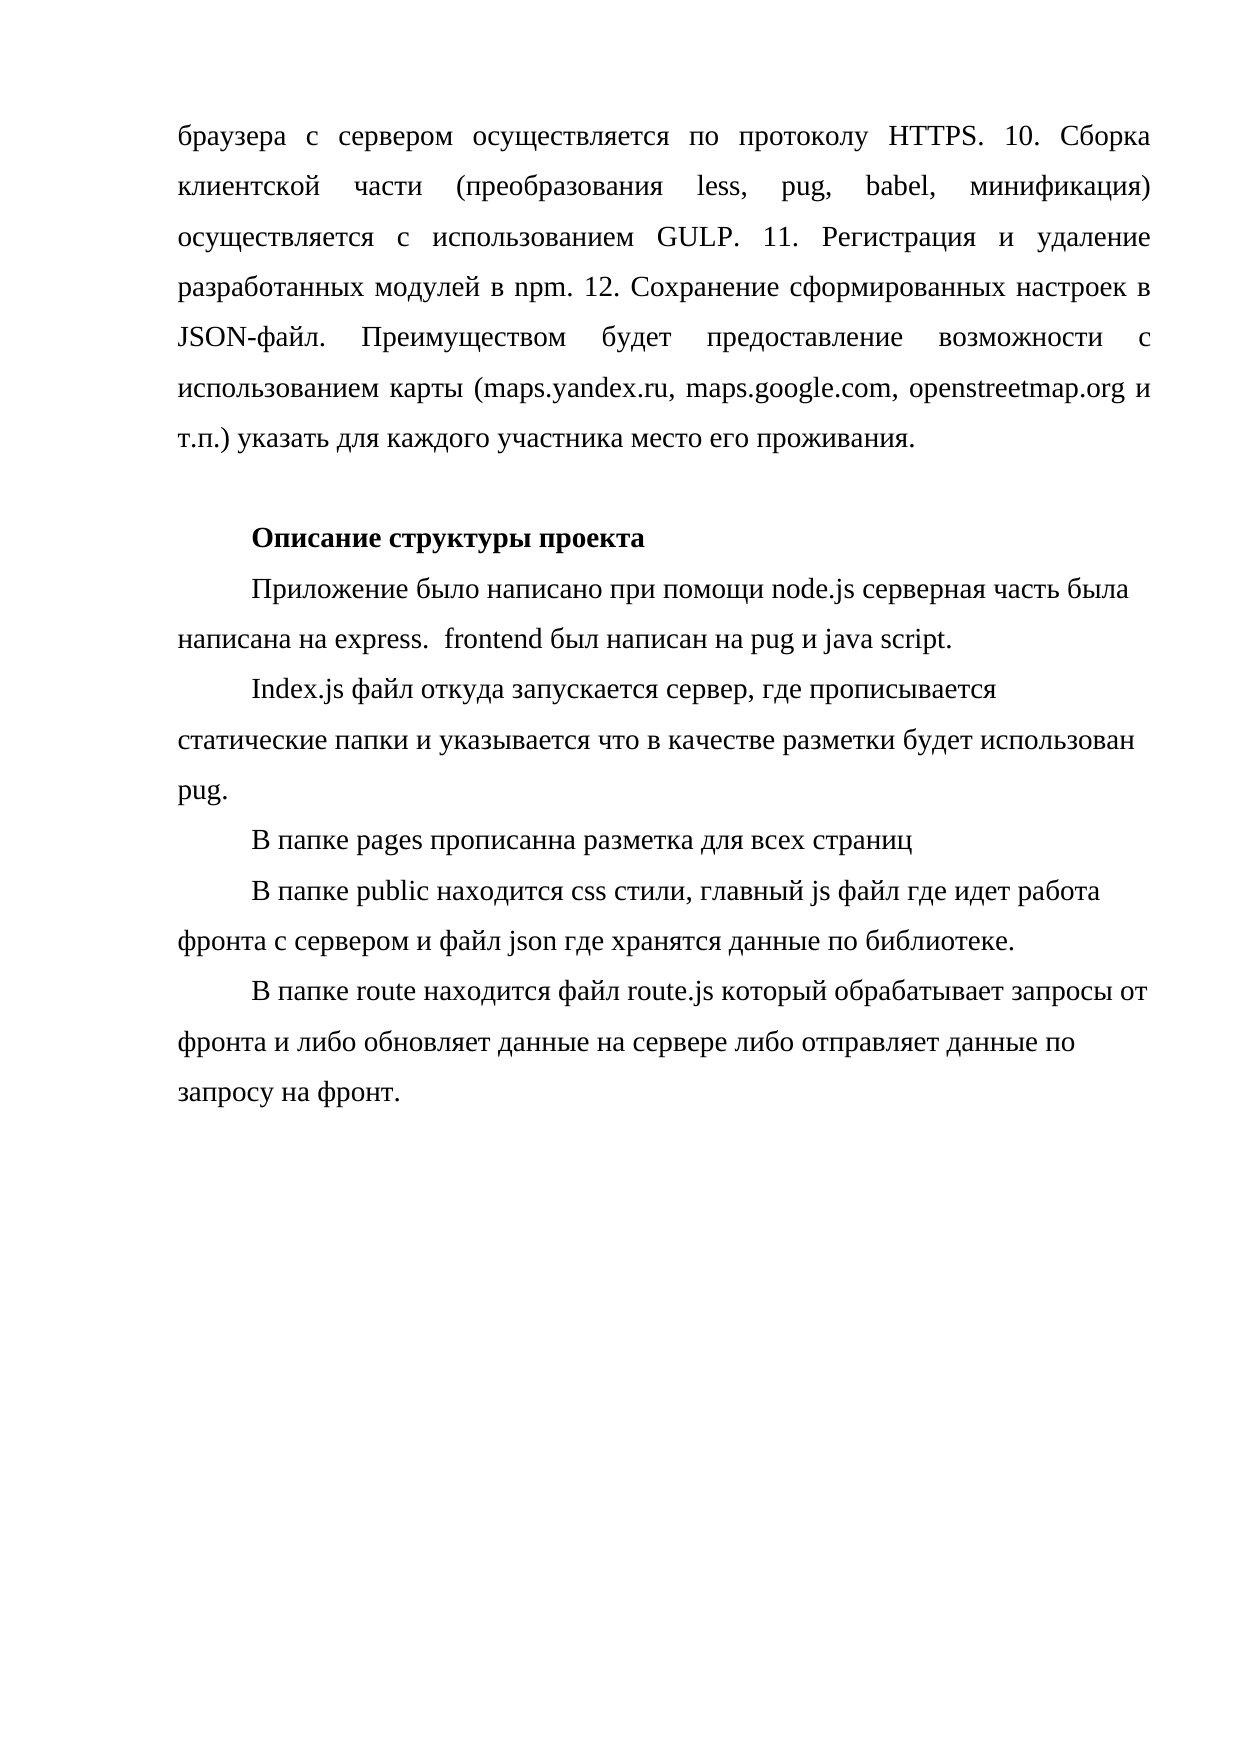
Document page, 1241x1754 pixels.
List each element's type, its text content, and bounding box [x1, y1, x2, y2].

text Описание структуры проекта [177, 521, 1152, 554]
text В папке public находится css стили, главный js файл где идет работа фронта с сервером и файл json где хранятся данные по библиотеке. [177, 873, 1152, 957]
text Приложение было написано при помощи node.js серверная часть была написана на express. frontend был написан на pug и java script. [177, 571, 1152, 655]
text браузера с сервером осуществляется по протоколу HTTPS. 10. Сборка клиентской части (преобразования less, pug, babel, минификация) осуществляется с использованием GULP. 11. Регистрация и удаление разработанных модулей в npm. 12. Сохранение сформированных настроек в JSON-файл. Преимуществом будет предоставление возможности с использованием карты (maps.yandex.ru, maps.google.com, openstreetmap.org и т.п.) указать для каждого участника место его проживания. [177, 118, 1152, 453]
text В папке pages прописанна разметка для всех страниц [177, 822, 1152, 856]
text Index.js файл откуда запускается сервер, где прописывается статические папки и указывается что в качестве разметки будет использован pug. [177, 672, 1152, 806]
text В папке route находится файл route.js который обрабатывает запросы от фронта и либо обновляет данные на сервере либо отправляет данные по запросу на фронт. [177, 973, 1152, 1108]
